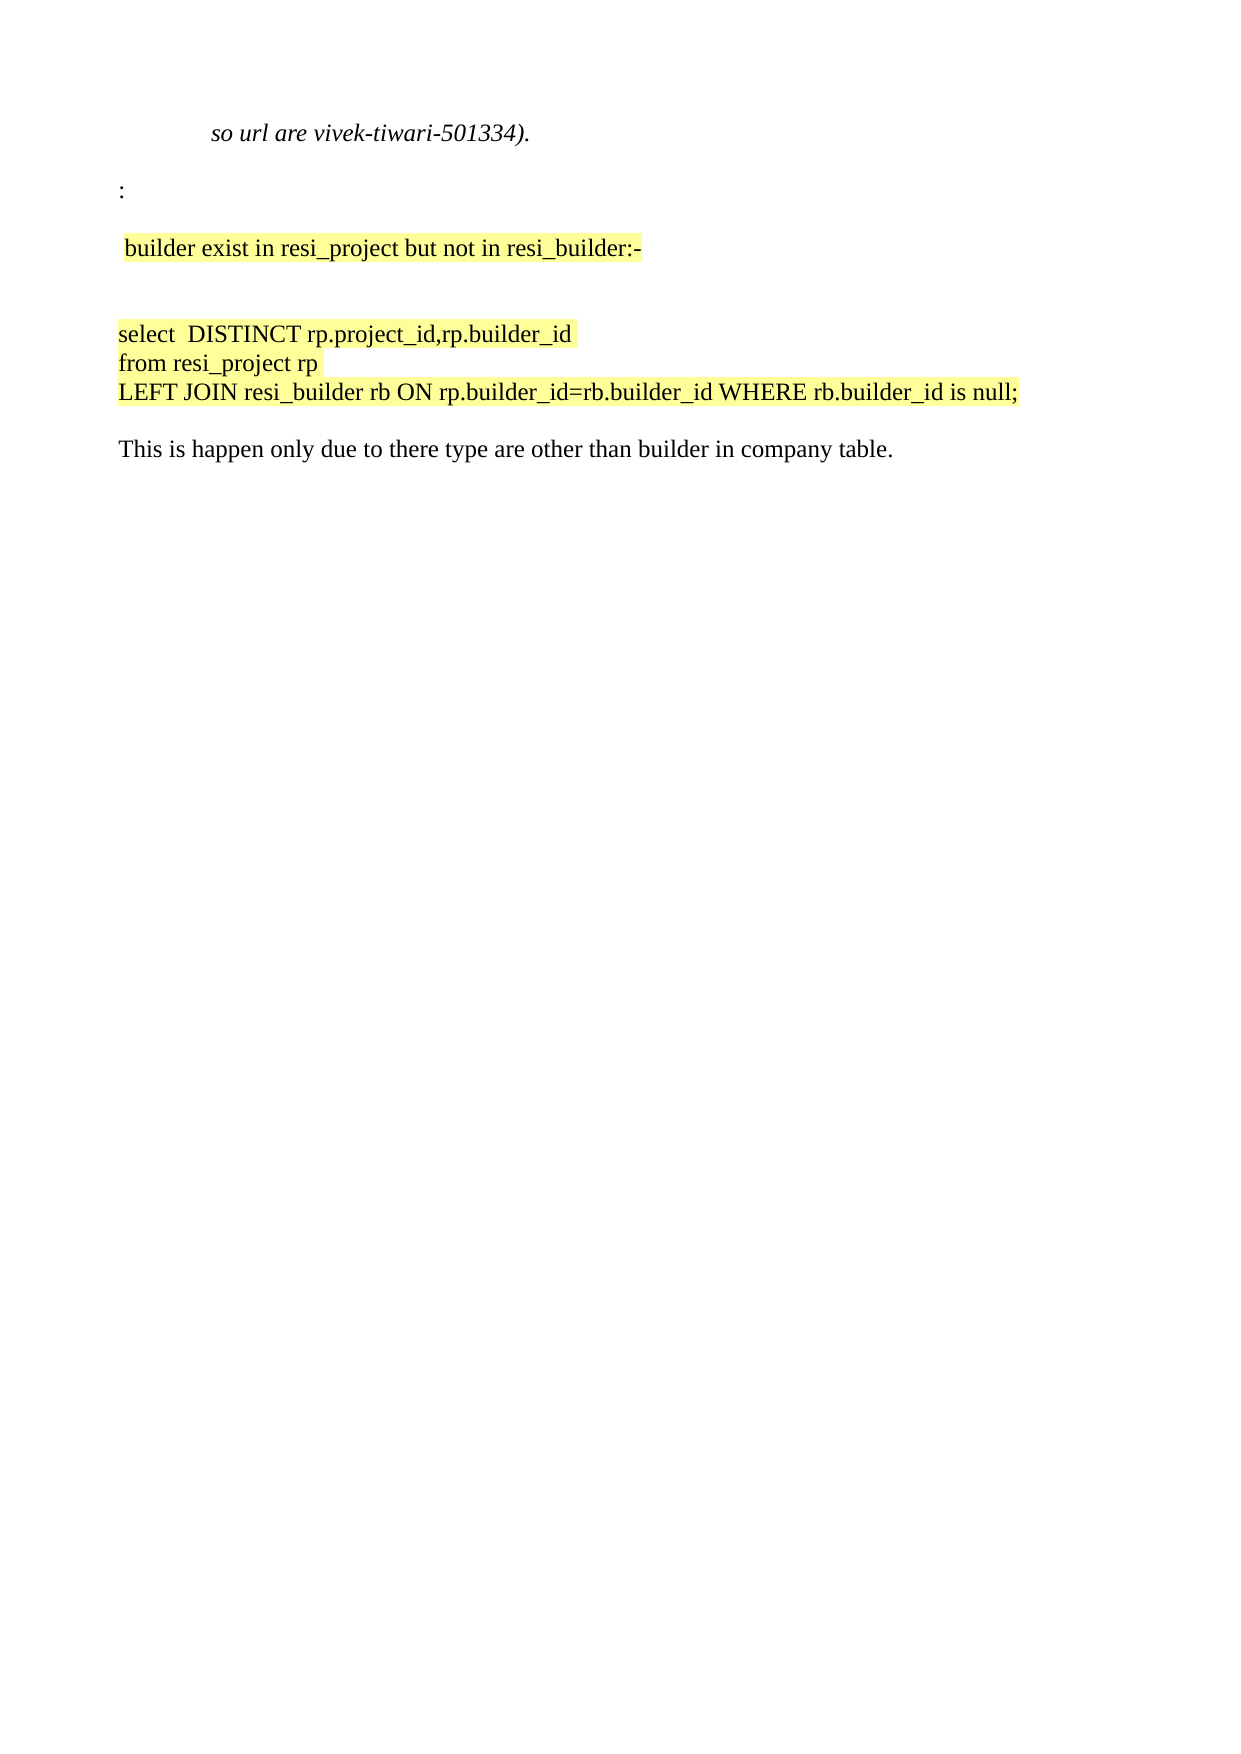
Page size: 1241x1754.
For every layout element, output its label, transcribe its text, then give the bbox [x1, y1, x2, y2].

text LEFT JOIN resi_builder rb ON rp.builder_id=rb.builder_id WHERE rb.builder_id is null; [118, 377, 1122, 406]
text This is happen only due to there type are other than builder in company table. [118, 434, 1122, 463]
text select DISTINCT rp.project_id,rp.builder_id [118, 319, 1122, 348]
text builder exist in resi_project but not in resi_builder:- [118, 233, 1122, 262]
text : [118, 176, 1122, 204]
text from resi_project rp [118, 348, 1122, 377]
text so url are vivek-tiwari-501334). [118, 118, 1122, 147]
